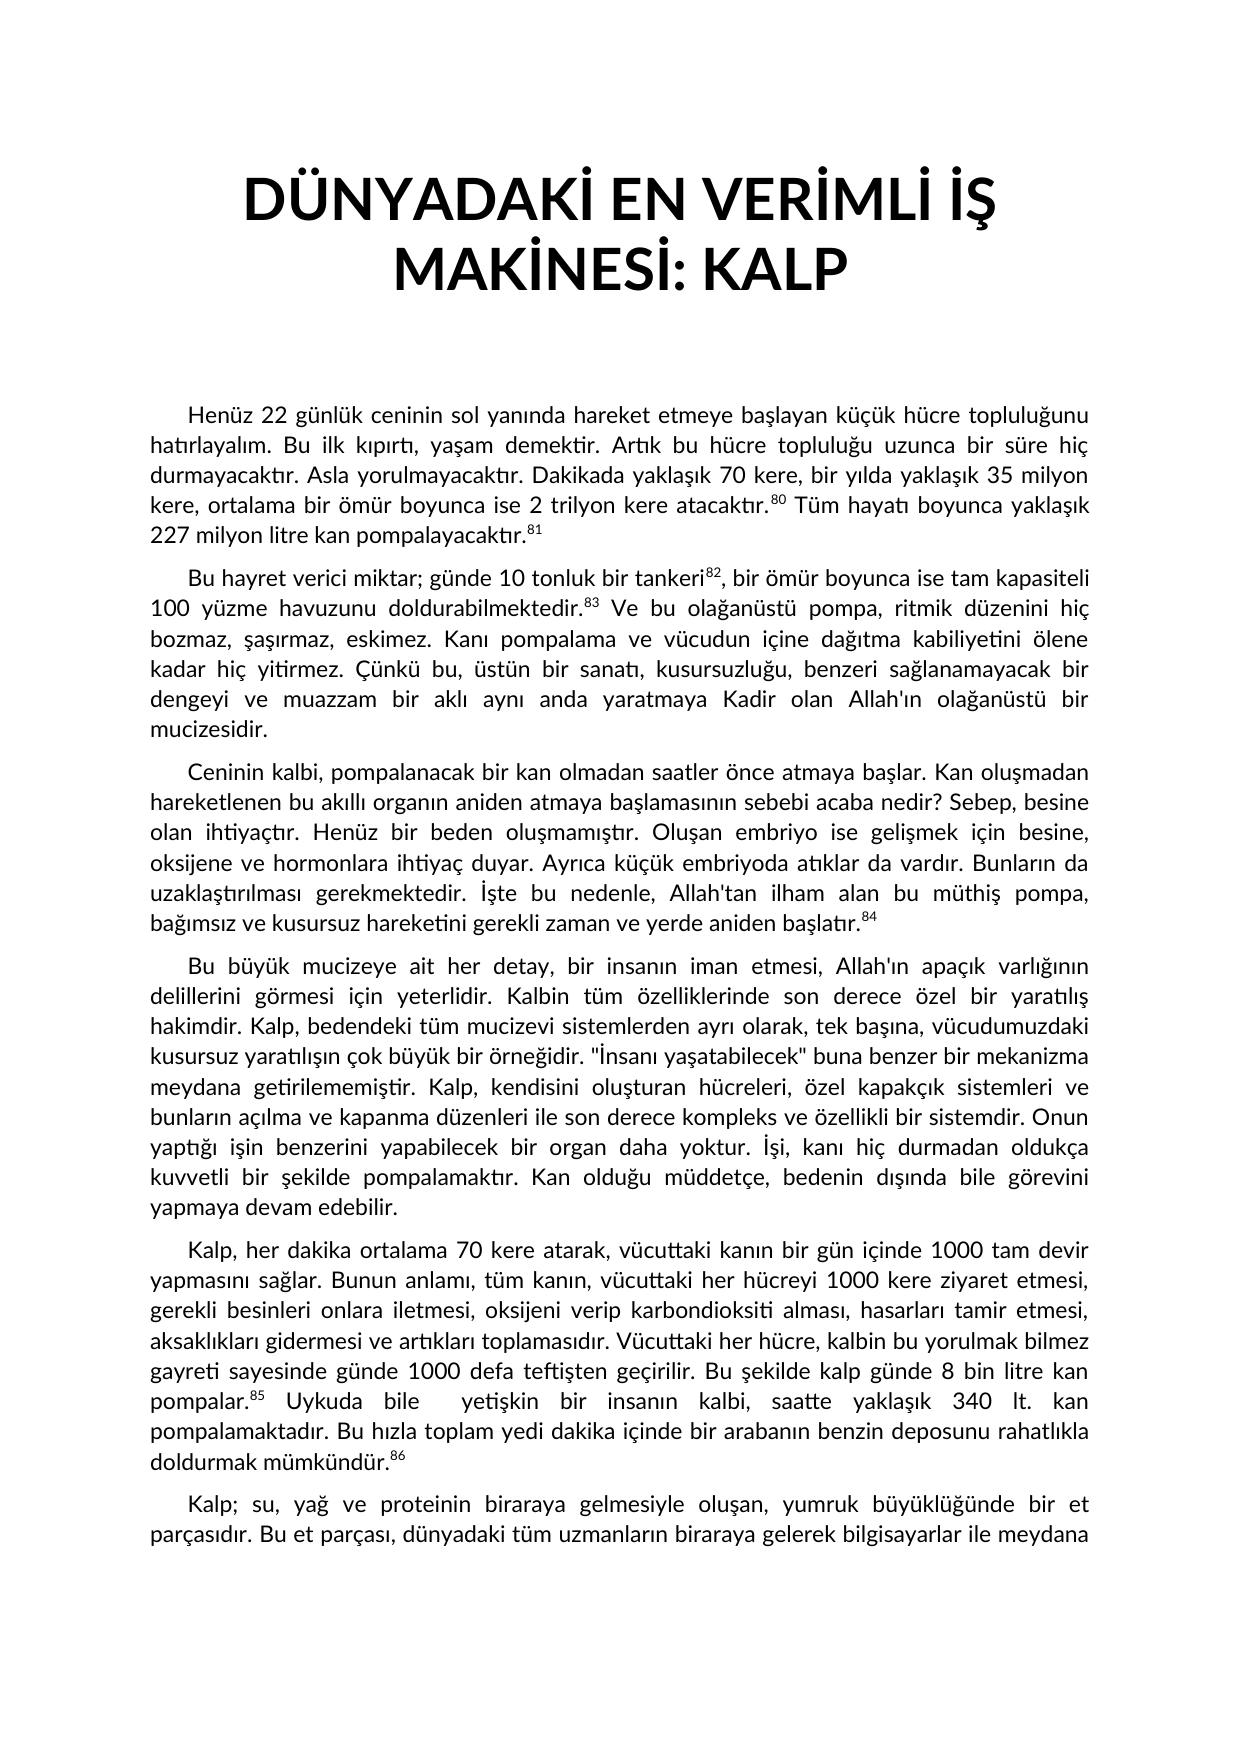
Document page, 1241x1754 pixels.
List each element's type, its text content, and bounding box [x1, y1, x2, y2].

text Kalp; su, yağ ve proteinin biraraya gelmesiyle oluşan, yumruk büyüklüğünde bir et parçasıdır. Bu et parçası, dünyadaki tüm uzmanların biraraya gelerek bilgisayarlar ile meydana [150, 1490, 1090, 1548]
text Bu büyük mucizeye ait her detay, bir insanın iman etmesi, Allah'ın apaçık varlığının delillerini görmesi için yeterlidir. Kalbin tüm özelliklerinde son derece özel bir yaratılış hakimdir. Kalp, bedendeki tüm mucizevi sistemlerden ayrı olarak, tek başına, vücudumuzdaki kusursuz yaratılışın çok büyük bir örneğidir. "İnsanı yaşatabilecek" buna benzer bir mekanizma meydana getirilememiştir. Kalp, kendisini oluşturan hücreleri, özel kapakçık sistemleri ve bunların açılma ve kapanma düzenleri ile son derece kompleks ve özellikli bir sistemdir. Onun yaptığı işin benzerini yapabilecek bir organ daha yoktur. İşi, kanı hiç durmadan oldukça kuvvetli bir şekilde pompalamaktır. Kan olduğu müddetçe, bedenin dışında bile görevini yapmaya devam edebilir. [150, 951, 1090, 1221]
text Kalp, her dakika ortalama 70 kere atarak, vücuttaki kanın bir gün içinde 1000 tam devir yapmasını sağlar. Bunun anlamı, tüm kanın, vücuttaki her hücreyi 1000 kere ziyaret etmesi, gerekli besinleri onlara iletmesi, oksijeni verip karbondioksiti alması, hasarları tamir etmesi, aksaklıkları gidermesi ve artıkları toplamasıdır. Vücuttaki her hücre, kalbin bu yorulmak bilmez gayreti sayesinde günde 1000 defa teftişten geçirilir. Bu şekilde kalp günde 8 bin litre kan pompalar.85 Uykuda bile yetişkin bir insanın kalbi, saatte yaklaşık 340 lt. kan pompalamaktadır. Bu hızla toplam yedi dakika içinde bir arabanın benzin deposunu rahatlıkla doldurmak mümkündür.86 [150, 1236, 1090, 1475]
text Bu hayret verici miktar; günde 10 tonluk bir tankeri82, bir ömür boyunca ise tam kapasiteli 100 yüzme havuzunu doldurabilmektedir.83 Ve bu olağanüstü pompa, ritmik düzenini hiç bozmaz, şaşırmaz, eskimez. Kanı pompalama ve vücudun içine dağıtma kabiliyetini ölene kadar hiç yitirmez. Çünkü bu, üstün bir sanatı, kusursuzluğu, benzeri sağlanamayacak bir dengeyi ve muazzam bir aklı aynı anda yaratmaya Kadir olan Allah'ın olağanüstü bir mucizesidir. [150, 564, 1090, 742]
subtitle DÜNYADAKİ EN VERİMLİ İŞ MAKİNESİ: KALP [150, 162, 1090, 302]
text Henüz 22 günlük ceninin sol yanında hareket etmeye başlayan küçük hücre topluluğunu hatırlayalım. Bu ilk kıpırtı, yaşam demektir. Artık bu hücre topluluğu uzunca bir süre hiç durmayacaktır. Asla yorulmayacaktır. Dakikada yaklaşık 70 kere, bir yılda yaklaşık 35 milyon kere, ortalama bir ömür boyunca ise 2 trilyon kere atacaktır.80 Tüm hayatı boyunca yaklaşık 227 milyon litre kan pompalayacaktır.81 [150, 400, 1090, 549]
text Ceninin kalbi, pompalanacak bir kan olmadan saatler önce atmaya başlar. Kan oluşmadan hareketlenen bu akıllı organın aniden atmaya başlamasının sebebi acaba nedir? Sebep, besine olan ihtiyaçtır. Henüz bir beden oluşmamıştır. Oluşan embriyo ise gelişmek için besine, oksijene ve hormonlara ihtiyaç duyar. Ayrıca küçük embriyoda atıklar da vardır. Bunların da uzaklaştırılması gerekmektedir. İşte bu nedenle, Allah'tan ilham alan bu müthiş pompa, bağımsız ve kusursuz hareketini gerekli zaman ve yerde aniden başlatır.84 [150, 758, 1090, 936]
